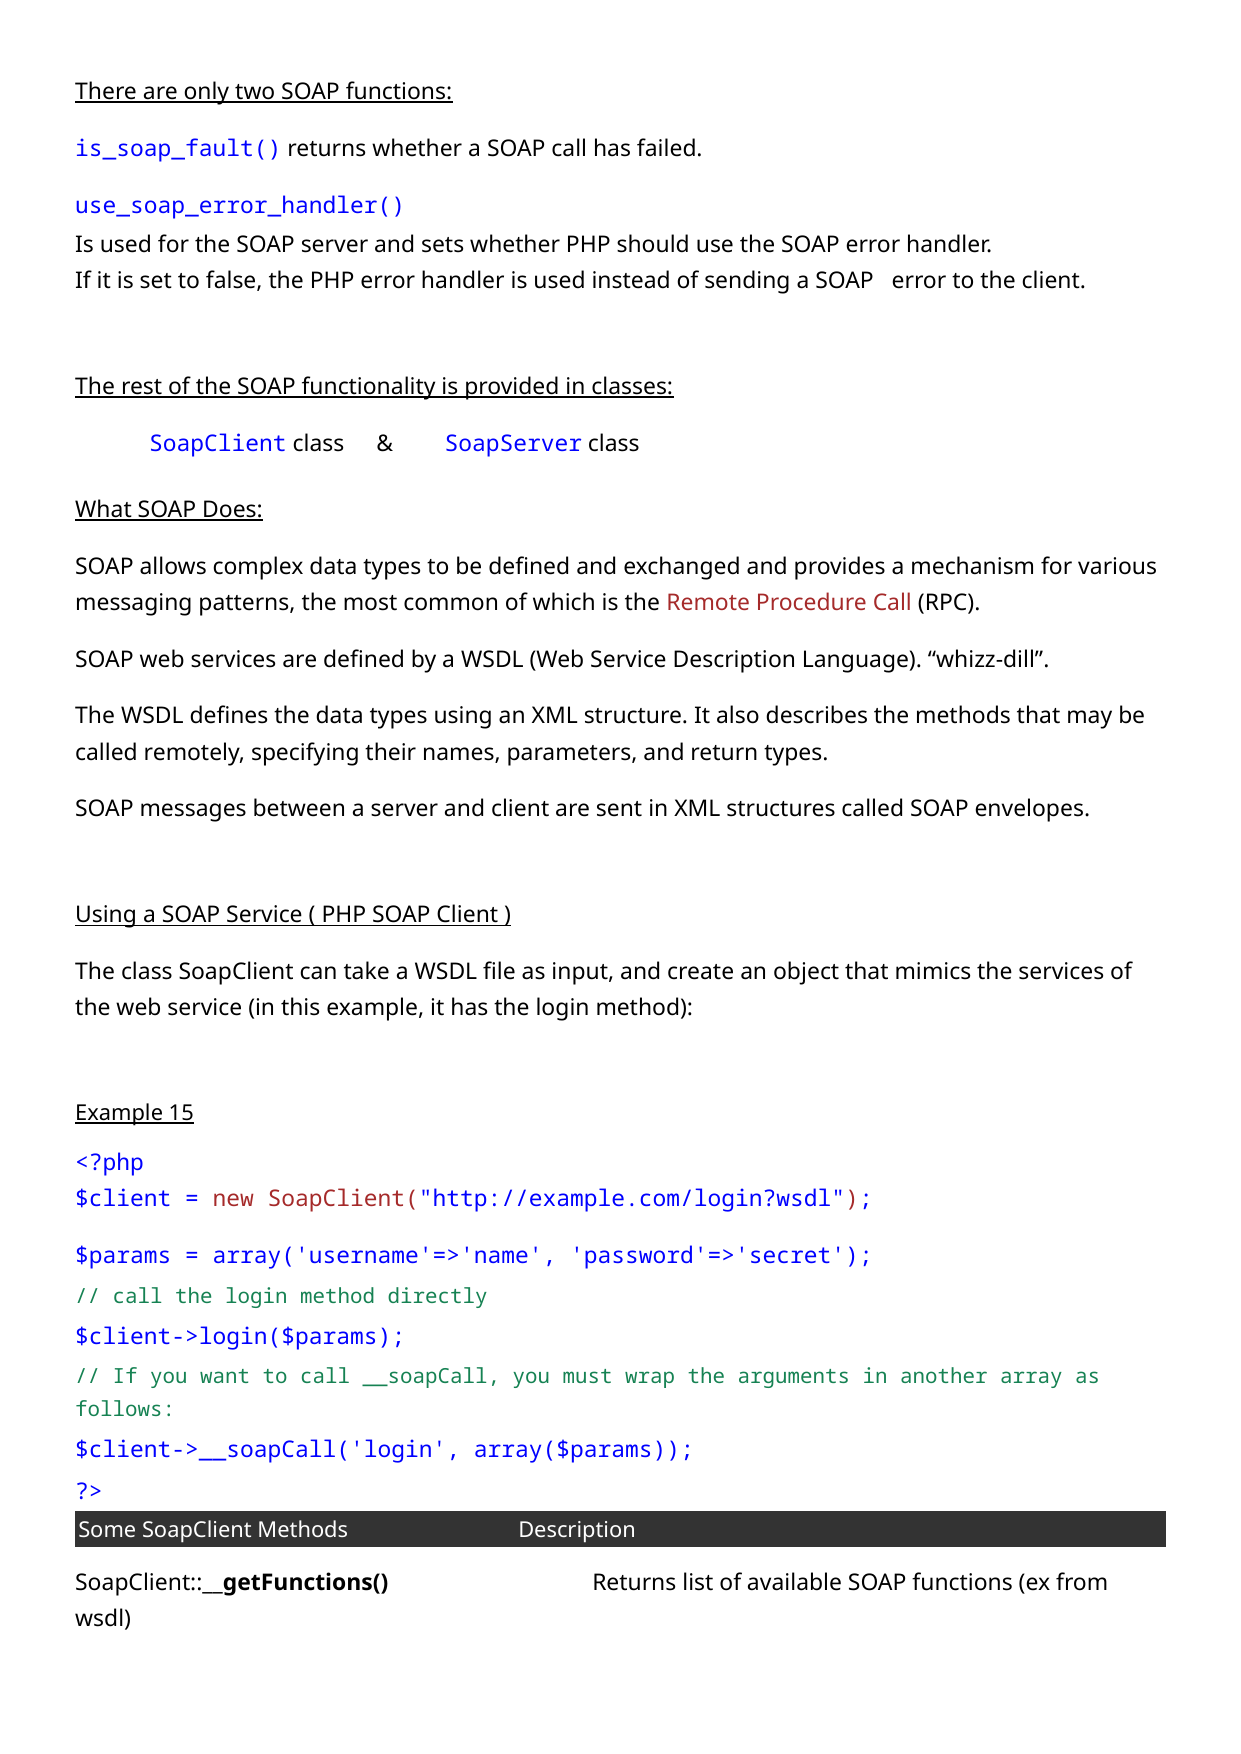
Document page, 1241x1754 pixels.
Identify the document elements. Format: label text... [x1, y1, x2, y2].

text Some SoapClient Methods Description [75, 1511, 1166, 1547]
text $client->login($params); [75, 1320, 1166, 1351]
text SOAP messages between a server and client are sent in XML structures called SOAP envelopes. [75, 792, 1166, 824]
text // call the login method directly [75, 1281, 1166, 1309]
text is_soap_fault() returns whether a SOAP call has failed. [75, 132, 1166, 163]
text Is used for the SOAP server and sets whether PHP should use the SOAP error handler. [75, 228, 1166, 259]
text SOAP allows complex data types to be defined and exchanged and provides a mechanism for various messaging patterns, the most common of which is the Remote Procedure Call (RPC). [75, 549, 1166, 617]
text There are only two SOAP functions: [75, 75, 1166, 106]
text What SOAP Does: [75, 493, 1166, 524]
text Using a SOAP Service ( PHP SOAP Client ) [75, 898, 1166, 929]
text // If you want to call __soapCall, you must wrap the arguments in another array as follows: [75, 1362, 1166, 1423]
text <?php [75, 1146, 1166, 1177]
text SoapClient::__getFunctions() Returns list of available SOAP functions (ex from wsdl) [75, 1566, 1166, 1633]
text SoapClient class & SoapServer class [75, 427, 1166, 458]
text The rest of the SOAP functionality is provided in classes: [75, 370, 1166, 401]
text $params = array('username'=>'name', 'password'=>'secret'); [75, 1239, 1166, 1270]
text $client->__soapCall('login', array($params)); [75, 1433, 1166, 1464]
text If it is set to false, the PHP error handler is used instead of sending a SOAP error to the client. [75, 264, 1166, 295]
text The class SoapClient can take a WSDL file as input, and create an object that mimics the services of the web service (in this example, it has the login method): [75, 955, 1166, 1022]
text $client = new SoapClient("http://example.com/login?wsdl"); [75, 1182, 1166, 1213]
text SOAP web services are defined by a WSDL (Web Service Description Language). “whizz-dill”. [75, 642, 1166, 674]
text Example 15 [75, 1097, 1166, 1127]
text The WSDL defines the data types using an XML structure. It also describes the methods that may be called remotely, specifying their names, parameters, and return types. [75, 699, 1166, 767]
text ?> [75, 1475, 1166, 1506]
text use_soap_error_handler() [75, 189, 1166, 220]
